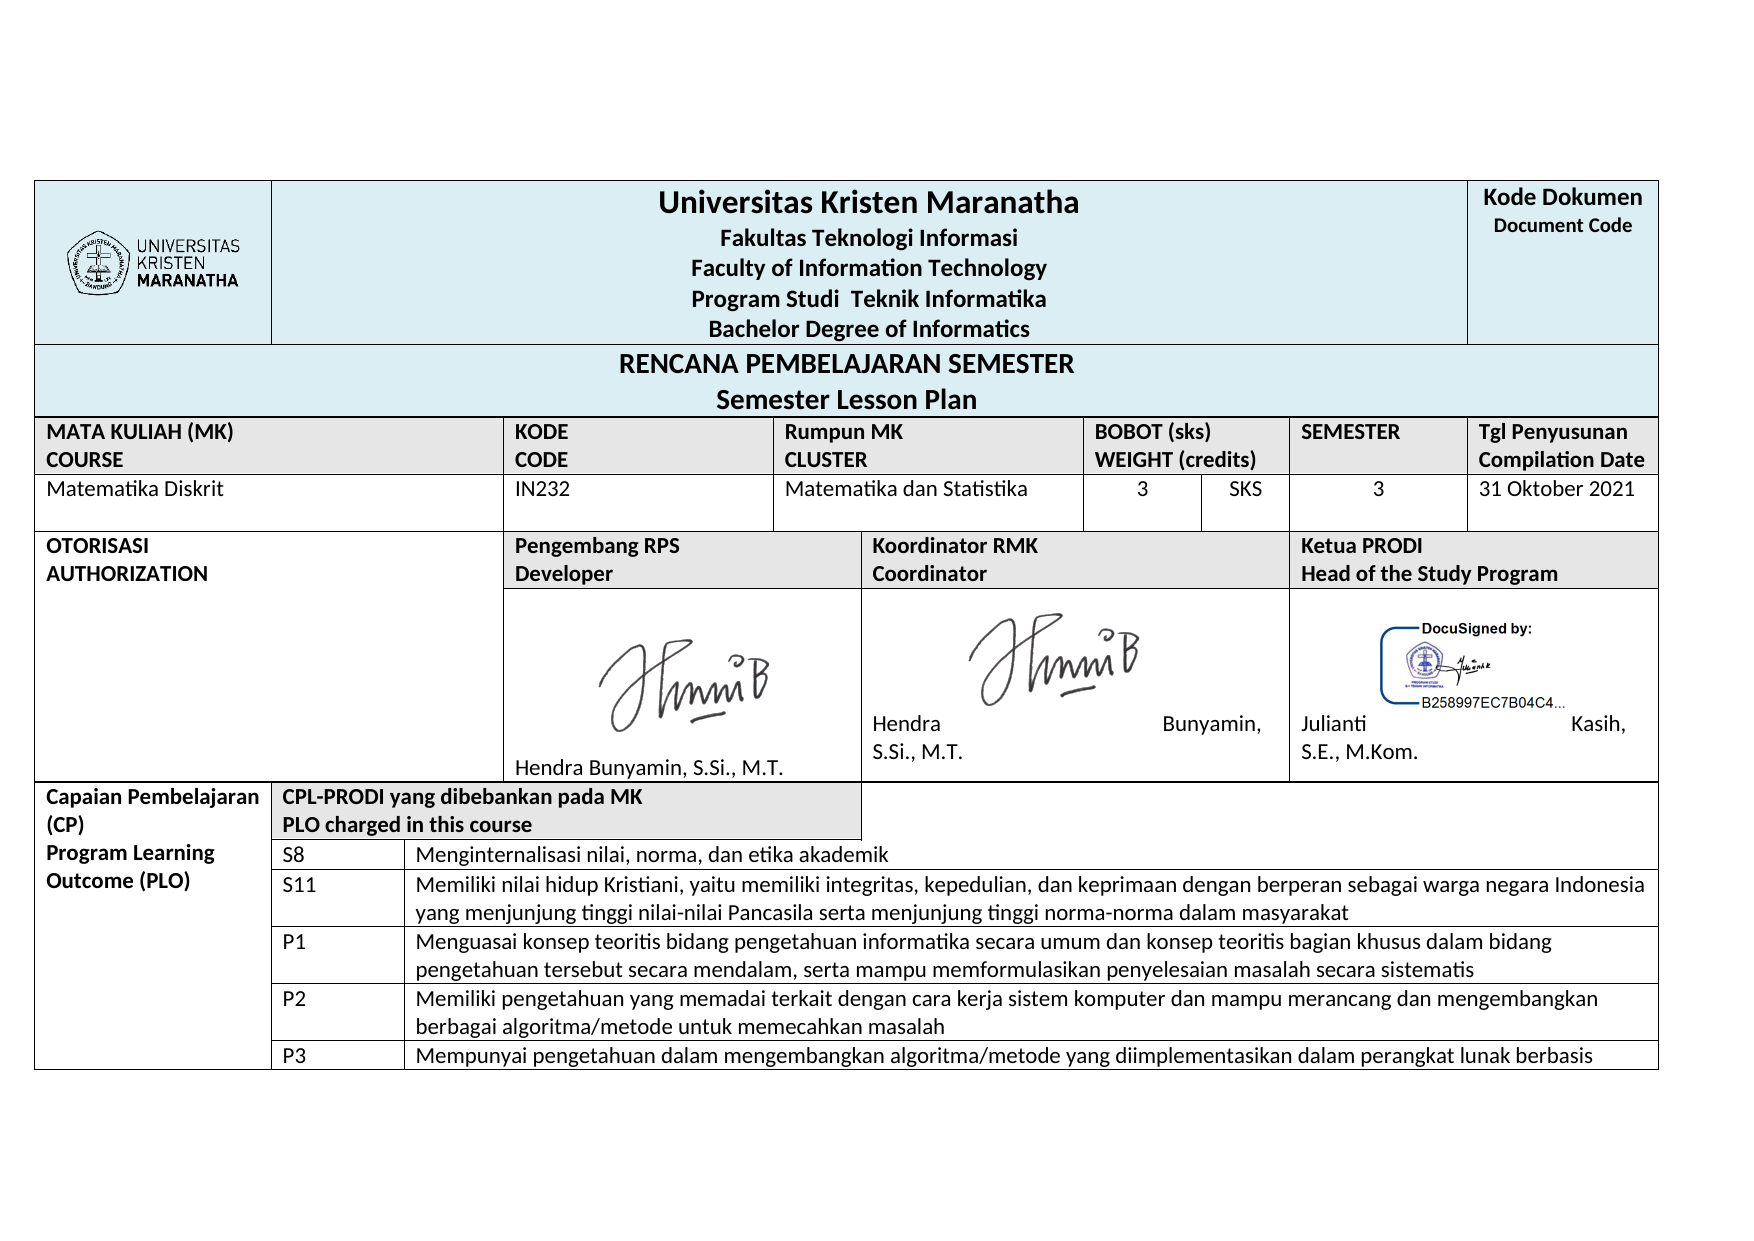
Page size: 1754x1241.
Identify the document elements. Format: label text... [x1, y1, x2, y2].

table_cell SEMESTER [1290, 418, 1467, 473]
table_cell OTORISASI AUTHORIZATION [35, 532, 503, 781]
table_cell Menginternalisasi nilai, norma, dan etika akademik [405, 840, 1658, 869]
table_cell S8 [272, 840, 404, 869]
table_cell 31 Oktober 2021 [1468, 475, 1658, 531]
table_cell IN232 [504, 475, 773, 531]
table_cell 3 [1290, 475, 1467, 531]
table_cell P3 [272, 1041, 404, 1069]
table_header [35, 181, 271, 344]
picture [949, 600, 1163, 728]
table_cell BOBOT (sks) WEIGHT (credits) [1084, 418, 1289, 473]
table_cell [862, 783, 1658, 838]
table_cell P2 [272, 984, 404, 1040]
table_cell S11 [272, 870, 404, 926]
table_cell Hendra Bunyamin, S.Si., M.T. [862, 589, 1289, 781]
table_cell P1 [272, 927, 404, 983]
picture [46, 210, 260, 316]
table_cell Tgl Penyusunan Compilation Date [1468, 418, 1658, 473]
table_cell 3 [1084, 475, 1201, 531]
table_cell Koordinator RMK Coordinator [862, 532, 1289, 588]
table_cell Julianti Kasih, S.E., M.Kom. [1290, 589, 1658, 781]
table_cell MATA KULIAH (MK) COURSE [35, 418, 503, 473]
table_header Universitas Kristen Maranatha Fakultas Teknologi Informasi Faculty of Information Technology Program Studi Teknik Informatika Bachelor Degree of Informatics [272, 181, 1467, 344]
table_cell KODE CODE [504, 418, 773, 473]
table_cell Capaian Pembelajaran (CP) Program Learning Outcome (PLO) [35, 783, 271, 1069]
table_cell Rumpun MK CLUSTER [774, 418, 1083, 473]
table_cell Memiliki pengetahuan yang memadai terkait dengan cara kerja sistem komputer dan mampu merancang dan mengembangkan berbagai algoritma/metode untuk memecahkan masalah [405, 984, 1658, 1040]
table_cell RENCANA PEMBELAJARAN SEMESTER Semester Lesson Plan [35, 345, 1658, 416]
table_cell CPL-PRODI yang dibebankan pada MK PLO charged in this course [272, 783, 861, 838]
picture [579, 626, 793, 754]
table_header Kode Dokumen Document Code [1468, 181, 1658, 344]
table_cell Menguasai konsep teoritis bidang pengetahuan informatika secara umum dan konsep teoritis bagian khusus dalam bidang pengetahuan tersebut secara mendalam, serta mampu memformulasikan penyelesaian masalah secara sistematis [405, 927, 1658, 983]
table_cell SKS [1202, 475, 1289, 531]
table_cell Pengembang RPS Developer [504, 532, 861, 588]
table_cell Memiliki nilai hidup Kristiani, yaitu memiliki integritas, kepedulian, dan keprimaan dengan berperan sebagai warga negara Indonesia yang menjunjung tinggi nilai-nilai Pancasila serta menjunjung tinggi norma-norma dalam masyarakat [405, 870, 1658, 926]
table_cell Matematika dan Statistika [774, 475, 1083, 531]
table_cell Hendra Bunyamin, S.Si., M.T. [504, 589, 861, 781]
table_cell Mempunyai pengetahuan dalam mengembangkan algoritma/metode yang diimplementasikan dalam perangkat lunak berbasis [405, 1041, 1658, 1069]
picture [1375, 618, 1572, 718]
table_cell Matematika Diskrit [35, 475, 503, 531]
table_cell Ketua PRODI Head of the Study Program [1290, 532, 1658, 588]
